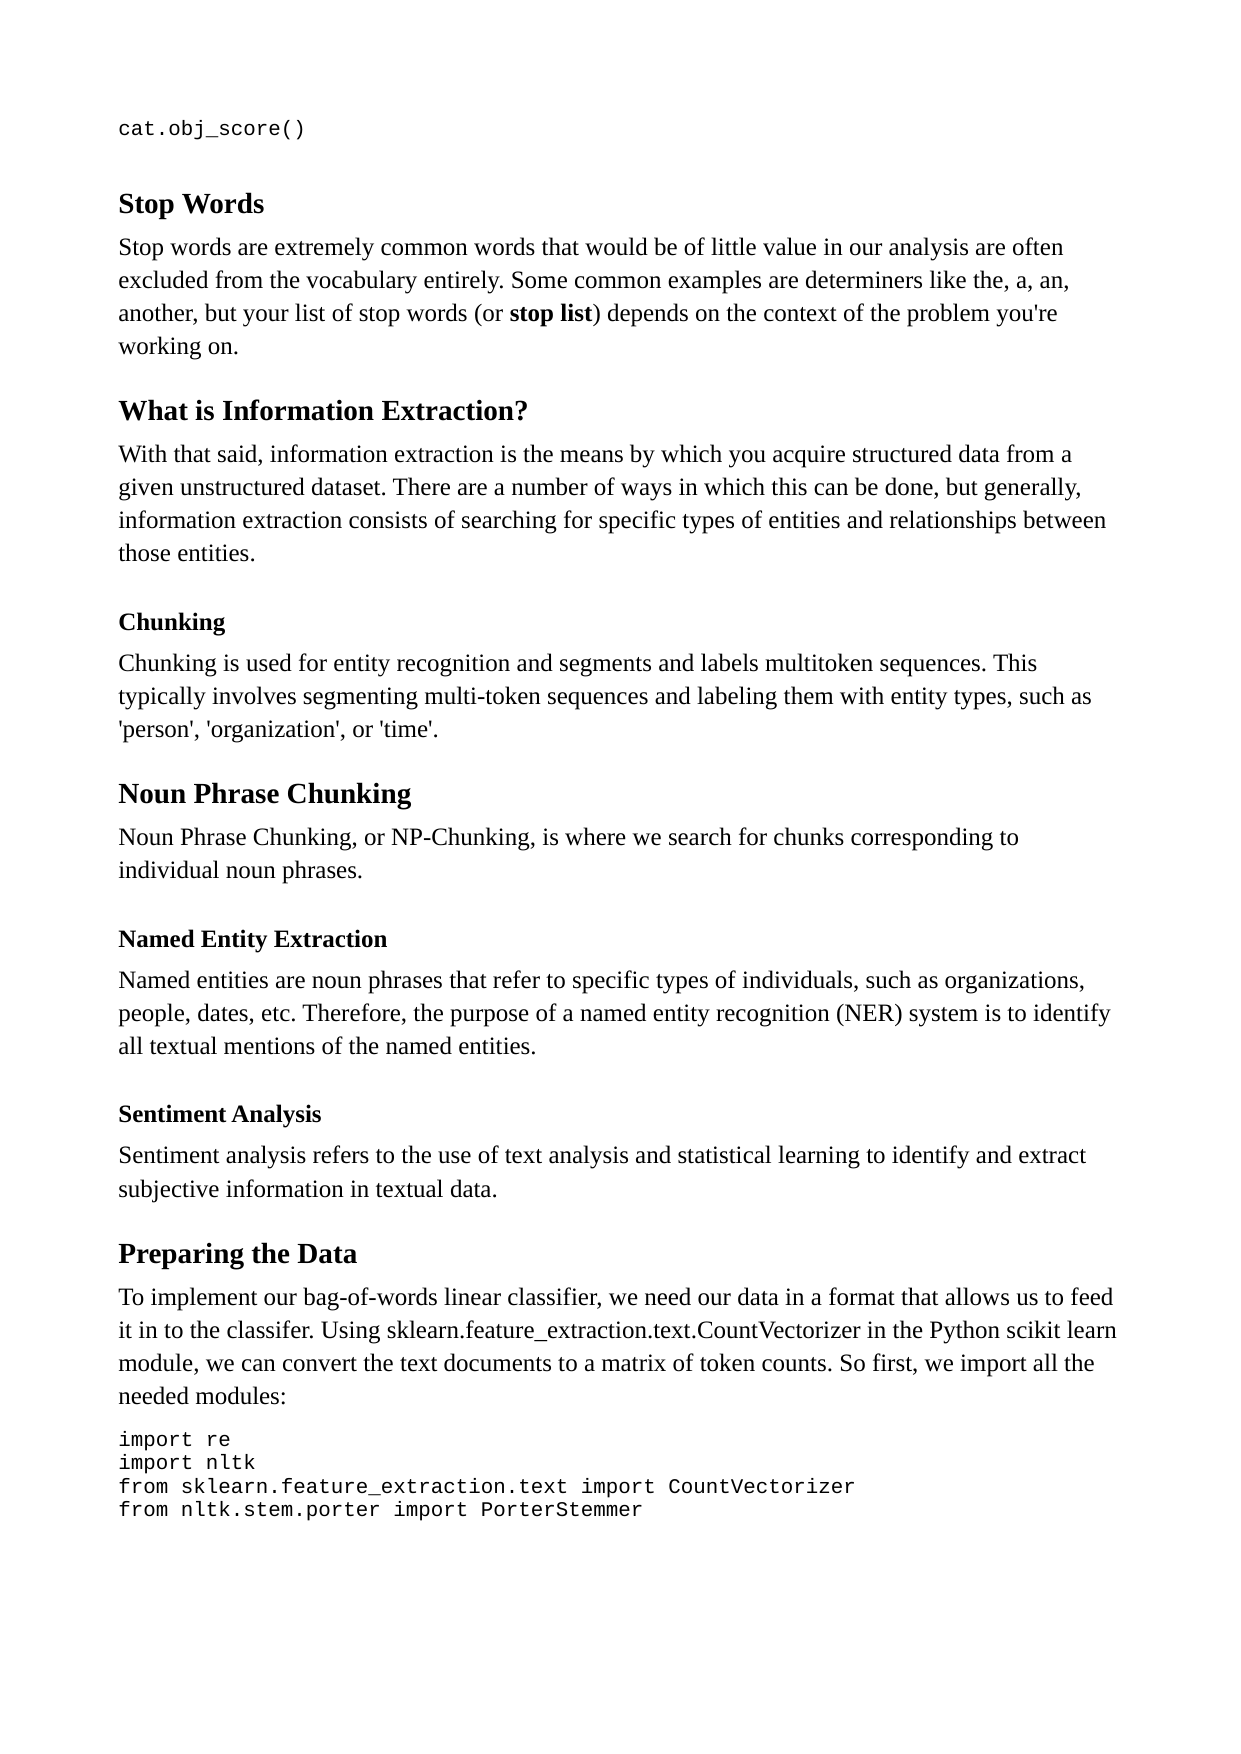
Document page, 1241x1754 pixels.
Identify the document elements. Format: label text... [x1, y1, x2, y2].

text cat.obj_score() [118, 118, 1122, 142]
text import re [118, 1428, 1122, 1452]
text Named entities are noun phrases that refer to specific types of individuals, such as organizations, people, dates, etc. Therefore, the purpose of a named entity recognition (NER) system is to identify all textual mentions of the named entities. [118, 965, 1122, 1060]
text from nltk.stem.porter import PorterStemmer [118, 1499, 1122, 1523]
text Stop words are extremely common words that would be of little value in our analysis are often excluded from the vocabulary entirely. Some common examples are determiners like the, a, an, another, but your list of stop words (or stop list) depends on the context of the problem you're working on. [118, 232, 1122, 360]
text Noun Phrase Chunking, or NP-Chunking, is where we search for chunks corresponding to individual noun phrases. [118, 822, 1122, 884]
subtitle What is Information Extraction? [118, 393, 1122, 427]
text Chunking is used for entity recognition and segments and labels multitoken sequences. This typically involves segmenting multi-token sequences and labeling them with entity types, such as 'person', 'organization', or 'time'. [118, 648, 1122, 743]
subtitle Sentiment Analysis [118, 1099, 1122, 1128]
subtitle Preparing the Data [118, 1236, 1122, 1269]
subtitle Named Entity Extraction [118, 924, 1122, 952]
text from sklearn.feature_extraction.text import CountVectorizer [118, 1476, 1122, 1499]
subtitle Chunking [118, 607, 1122, 635]
subtitle Noun Phrase Chunking [118, 776, 1122, 810]
subtitle Stop Words [118, 186, 1122, 219]
text import nltk [118, 1452, 1122, 1476]
text Sentiment analysis refers to the use of text analysis and statistical learning to identify and extract subjective information in textual data. [118, 1141, 1122, 1202]
text To implement our bag-of-words linear classifier, we need our data in a format that allows us to feed it in to the classifer. Using sklearn.feature_extraction.text.CountVectorizer in the Python scikit learn module, we can convert the text documents to a matrix of token counts. So first, we import all the needed modules: [118, 1282, 1122, 1410]
text With that said, information extraction is the means by which you acquire structured data from a given unstructured dataset. There are a number of ways in which this can be done, but generally, information extraction consists of searching for specific types of entities and relationships between those entities. [118, 439, 1122, 567]
